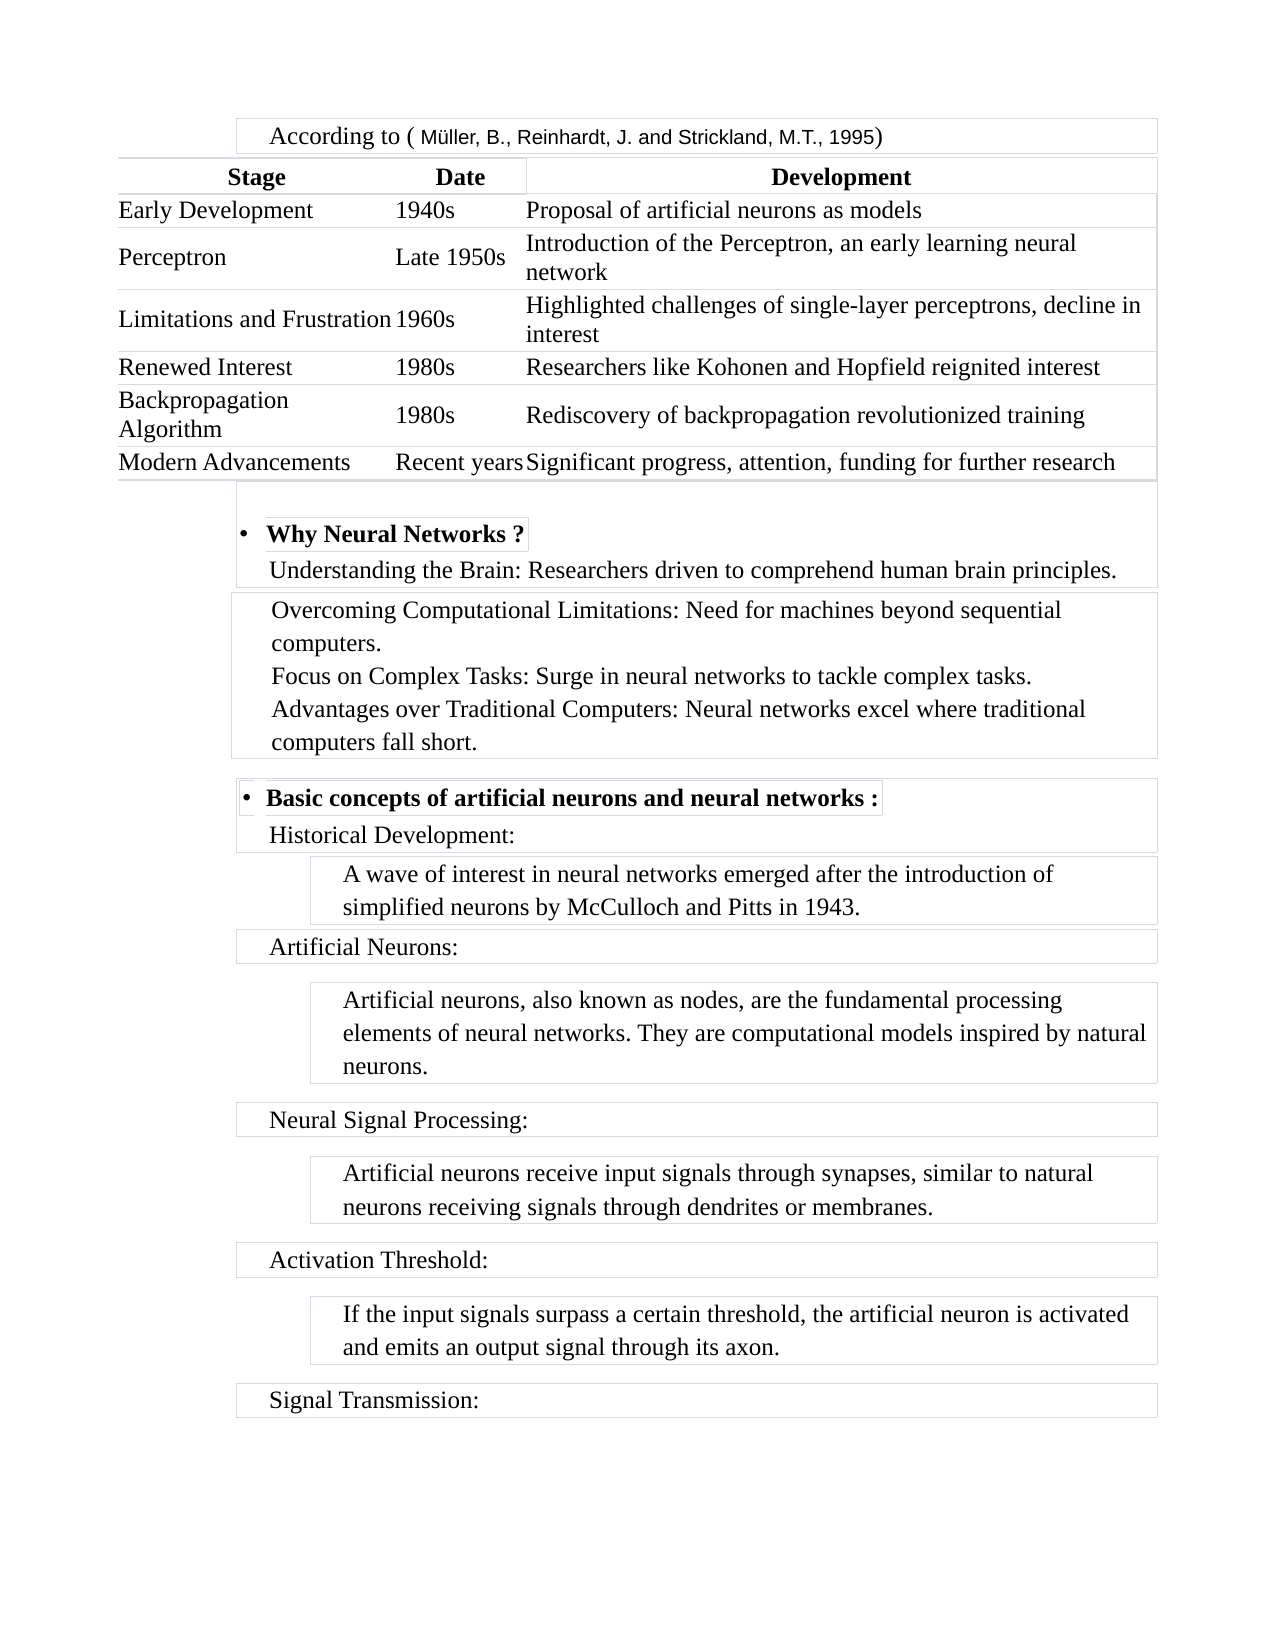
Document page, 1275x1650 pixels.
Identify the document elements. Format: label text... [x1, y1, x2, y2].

list Signal Transmission: [237, 1384, 1157, 1417]
list A wave of interest in neural networks emerged after the introduction of simplified neurons by McCulloch and Pitts in 1943. [311, 857, 1157, 924]
table_header Development [527, 158, 1157, 193]
list Focus on Complex Tasks: Surge in neural networks to tackle complex tasks. [232, 658, 1157, 689]
table_cell Perceptron [118, 228, 395, 288]
table_cell Proposal of artificial neurons as models [526, 194, 1156, 227]
table_cell Backpropagation Algorithm [118, 385, 395, 446]
table_cell Researchers like Kohonen and Hopfield reignited interest [526, 352, 1156, 384]
table_cell Highlighted challenges of single-layer perceptrons, decline in interest [526, 290, 1156, 351]
table_cell Recent years [395, 447, 526, 479]
list According to ( Müller, B., Reinhardt, J. and Strickland, M.T., 1995) [237, 119, 1157, 153]
table_cell Renewed Interest [118, 352, 395, 384]
list Activation Threshold: [237, 1243, 1157, 1277]
table_cell 1940s [395, 195, 526, 227]
list Artificial neurons, also known as nodes, are the fundamental processing elements of neural networks. They are computational models inspired by natural neurons. [311, 983, 1157, 1083]
list Artificial Neurons: [237, 930, 1157, 963]
table_cell Early Development [118, 195, 395, 227]
list Why Neural Networks ? Understanding the Brain: Researchers driven to comprehend human brain principles. [237, 513, 1157, 587]
list Artificial neurons receive input signals through synapses, similar to natural neurons receiving signals through dendrites or membranes. [311, 1157, 1157, 1223]
list Advantages over Traditional Computers: Neural networks excel where traditional computers fall short. [232, 691, 1157, 758]
list Basic concepts of artificial neurons and neural networks : [237, 779, 1157, 815]
list Overcoming Computational Limitations: Need for machines beyond sequential computers. [232, 593, 1157, 656]
list Historical Development: [237, 817, 1157, 852]
table_cell Rediscovery of backpropagation revolutionized training [526, 385, 1156, 446]
table_cell 1980s [395, 385, 526, 446]
list If the input signals surpass a certain threshold, the artificial neuron is activated and emits an output signal through its axon. [311, 1297, 1157, 1364]
table_header Stage [118, 159, 395, 193]
table_cell 1980s [395, 352, 526, 384]
table_cell Significant progress, attention, funding for further research [526, 447, 1156, 479]
list Neural Signal Processing: [237, 1103, 1157, 1136]
table_cell 1960s [395, 290, 526, 351]
table_cell Limitations and Frustration [118, 290, 395, 351]
table_cell Late 1950s [395, 228, 526, 288]
table_cell Modern Advancements [118, 447, 395, 479]
table_cell Introduction of the Perceptron, an early learning neural network [526, 228, 1156, 288]
table_header Date [395, 159, 526, 193]
